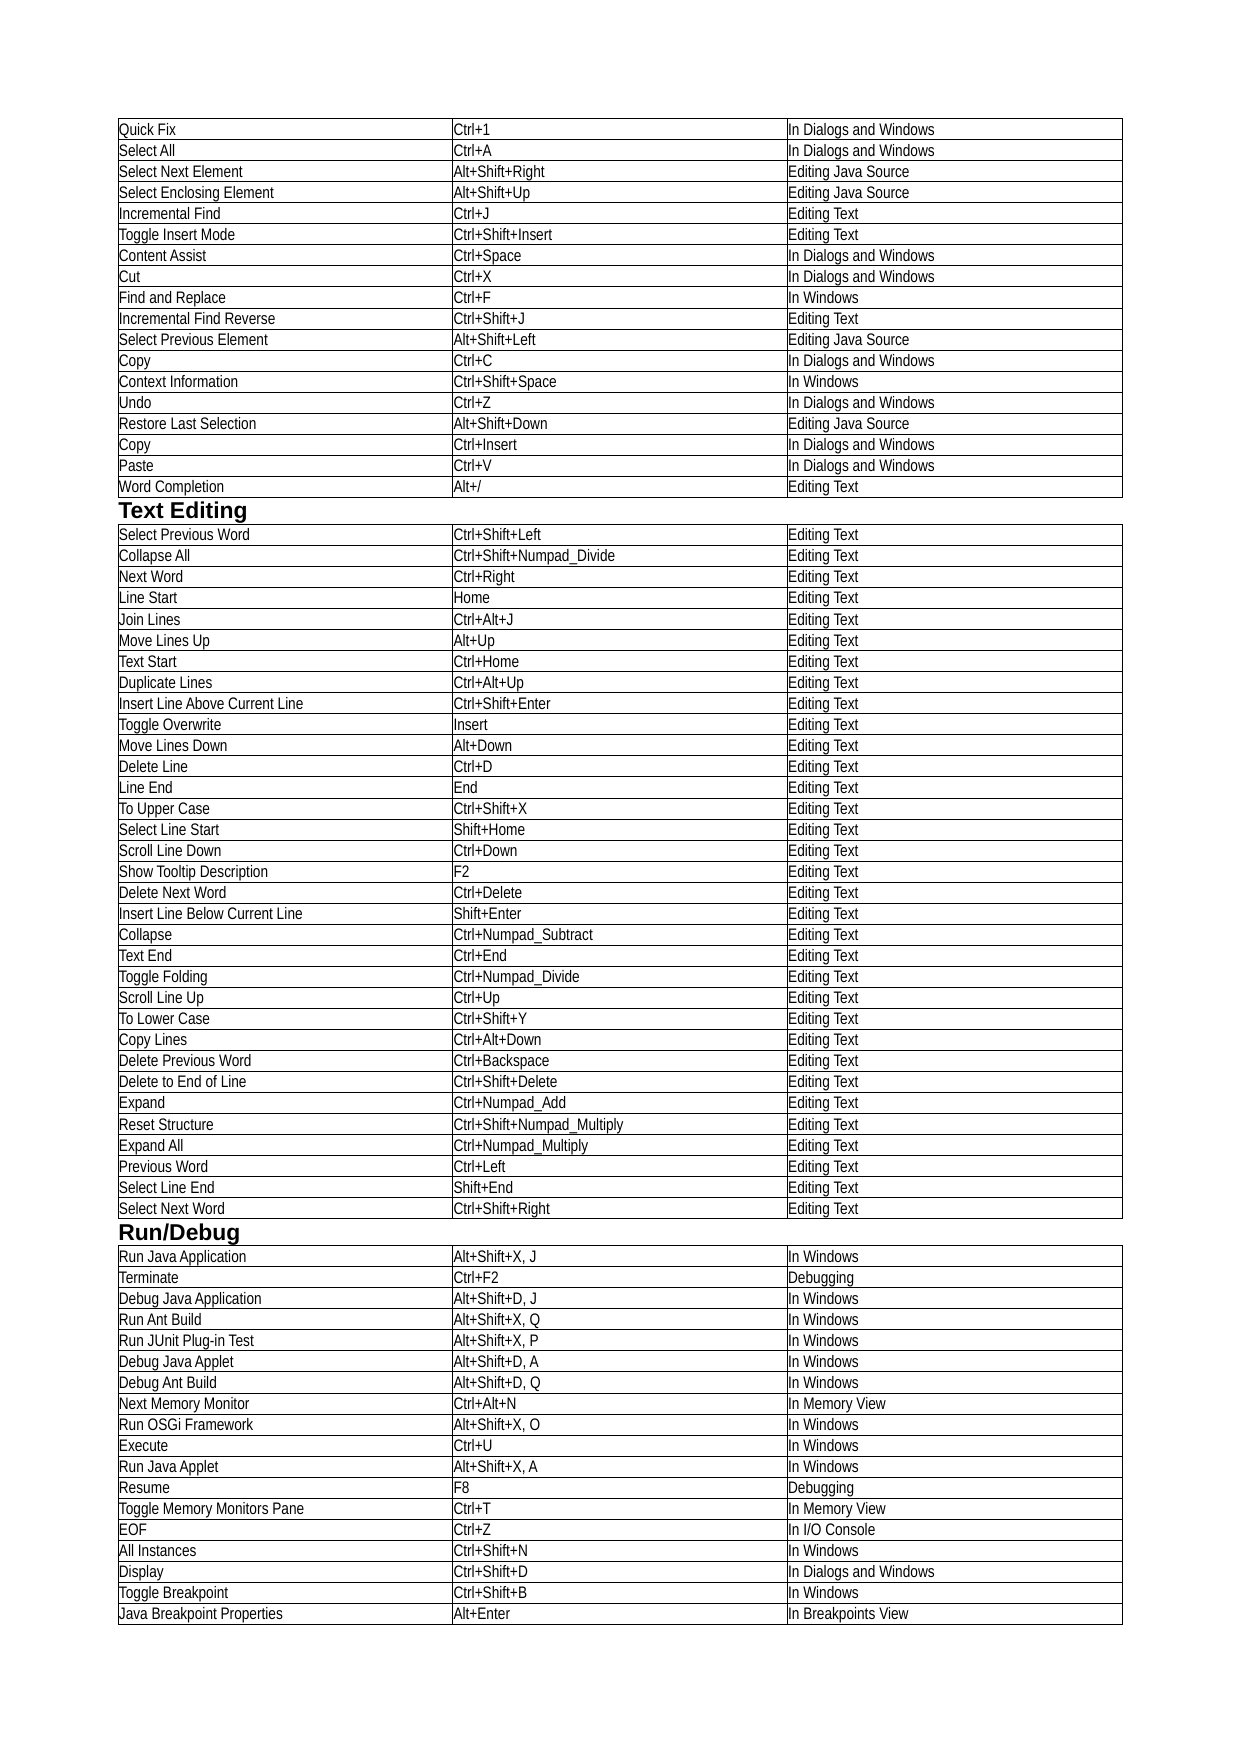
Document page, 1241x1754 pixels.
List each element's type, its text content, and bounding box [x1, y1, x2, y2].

table_header Editing Text [788, 525, 1122, 545]
table_cell Insert [453, 714, 787, 734]
table_cell Select Line End [119, 1177, 452, 1197]
table_cell Ctrl+Alt+Down [453, 1030, 787, 1050]
table_cell Incremental Find [119, 203, 452, 223]
table_cell In Windows [788, 1541, 1122, 1561]
table_cell Ctrl+Shift+Numpad_Multiply [453, 1114, 787, 1134]
table_header Run Java Application [119, 1246, 452, 1266]
table_cell All Instances [119, 1541, 452, 1561]
table_cell Ctrl+J [453, 203, 787, 223]
table_cell Join Lines [119, 609, 452, 629]
table_cell In Dialogs and Windows [788, 119, 1122, 139]
table_cell Duplicate Lines [119, 672, 452, 692]
table_cell Editing Text [788, 609, 1122, 629]
table_cell Ctrl+Shift+Enter [453, 693, 787, 713]
table_cell Show Tooltip Description [119, 862, 452, 882]
table_cell Editing Text [788, 1198, 1122, 1218]
table_cell Cut [119, 266, 452, 286]
table_cell Select Next Word [119, 1198, 452, 1218]
table_cell Toggle Breakpoint [119, 1583, 452, 1603]
table_cell Ctrl+Alt+N [453, 1394, 787, 1413]
table_cell Select Enclosing Element [119, 182, 452, 202]
table_cell Editing Text [788, 841, 1122, 861]
table_cell Run Ant Build [119, 1309, 452, 1329]
table_cell Paste [119, 456, 452, 476]
table_cell In Windows [788, 1372, 1122, 1392]
table_cell Delete to End of Line [119, 1072, 452, 1092]
table_cell Alt+Down [453, 735, 787, 755]
table_cell Editing Text [788, 203, 1122, 223]
table_cell Collapse [119, 925, 452, 945]
table_cell In Dialogs and Windows [788, 1562, 1122, 1582]
table_cell Text End [119, 946, 452, 966]
table_cell Editing Text [788, 1051, 1122, 1071]
table_cell Editing Text [788, 651, 1122, 671]
table_header Alt+Shift+X, J [453, 1246, 787, 1266]
table_cell In Dialogs and Windows [788, 435, 1122, 455]
table_cell Restore Last Selection [119, 414, 452, 434]
table_cell Alt+Shift+D, J [453, 1288, 787, 1308]
table_cell In Windows [788, 1351, 1122, 1371]
table_cell Previous Word [119, 1156, 452, 1176]
table_cell F2 [453, 862, 787, 882]
table_cell Copy [119, 435, 452, 455]
table_cell In Dialogs and Windows [788, 266, 1122, 286]
table_cell Ctrl+Shift+D [453, 1562, 787, 1582]
table_cell Editing Text [788, 988, 1122, 1008]
table_cell Editing Text [788, 799, 1122, 818]
table_cell Editing Text [788, 862, 1122, 882]
table_cell Ctrl+Shift+Space [453, 372, 787, 392]
table_cell Ctrl+U [453, 1436, 787, 1456]
table_cell Copy Lines [119, 1030, 452, 1050]
table_cell Editing Text [788, 946, 1122, 966]
table_cell Ctrl+A [453, 140, 787, 160]
table_cell Editing Text [788, 904, 1122, 924]
text Run/Debug [118, 1219, 1122, 1245]
table_cell Ctrl+Shift+B [453, 1583, 787, 1603]
table_cell Word Completion [119, 477, 452, 497]
table_cell Ctrl+Alt+Up [453, 672, 787, 692]
table_cell Editing Text [788, 925, 1122, 945]
table_cell Ctrl+X [453, 266, 787, 286]
table_header In Windows [788, 1246, 1122, 1266]
table_cell Ctrl+Down [453, 841, 787, 861]
table_cell Editing Text [788, 477, 1122, 497]
table_cell Alt+Shift+X, Q [453, 1309, 787, 1329]
table_cell Editing Text [788, 672, 1122, 692]
table_cell Ctrl+Shift+X [453, 799, 787, 818]
table_cell EOF [119, 1520, 452, 1540]
table_cell Ctrl+Shift+Delete [453, 1072, 787, 1092]
table_cell Editing Text [788, 630, 1122, 650]
table_cell In Dialogs and Windows [788, 456, 1122, 476]
table_cell Editing Text [788, 567, 1122, 587]
table_cell Ctrl+End [453, 946, 787, 966]
table_cell Ctrl+V [453, 456, 787, 476]
table_cell In Dialogs and Windows [788, 245, 1122, 265]
table_cell End [453, 777, 787, 797]
table_cell Editing Text [788, 1114, 1122, 1134]
table_cell Alt+Shift+X, A [453, 1457, 787, 1477]
table_cell F8 [453, 1478, 787, 1498]
table_cell Ctrl+D [453, 756, 787, 776]
table_cell Reset Structure [119, 1114, 452, 1134]
table_cell Ctrl+F [453, 287, 787, 307]
table_cell Alt+/ [453, 477, 787, 497]
table_cell Editing Text [788, 1030, 1122, 1050]
table_cell In Windows [788, 287, 1122, 307]
table_cell Editing Text [788, 1177, 1122, 1197]
table_cell Editing Text [788, 588, 1122, 608]
table_cell Alt+Up [453, 630, 787, 650]
table_cell Alt+Shift+Right [453, 161, 787, 181]
table_cell Context Information [119, 372, 452, 392]
table_cell Editing Text [788, 735, 1122, 755]
table_cell Insert Line Below Current Line [119, 904, 452, 924]
table_cell Debug Ant Build [119, 1372, 452, 1392]
table_cell Copy [119, 351, 452, 371]
table_cell Editing Text [788, 1009, 1122, 1029]
table_cell Next Memory Monitor [119, 1394, 452, 1413]
table_cell Alt+Shift+D, A [453, 1351, 787, 1371]
table_cell Shift+Home [453, 820, 787, 839]
table_cell To Lower Case [119, 1009, 452, 1029]
table_cell In Breakpoints View [788, 1604, 1122, 1624]
table_cell Editing Text [788, 693, 1122, 713]
table_cell Editing Text [788, 777, 1122, 797]
table_cell Select All [119, 140, 452, 160]
table_cell In Memory View [788, 1499, 1122, 1519]
table_cell Ctrl+Numpad_Divide [453, 967, 787, 987]
table_cell Line End [119, 777, 452, 797]
table_cell Scroll Line Down [119, 841, 452, 861]
table_cell In Windows [788, 1330, 1122, 1350]
table_cell Ctrl+Shift+N [453, 1541, 787, 1561]
table_cell In Windows [788, 1583, 1122, 1603]
table_cell Ctrl+Backspace [453, 1051, 787, 1071]
table_cell Alt+Shift+X, O [453, 1415, 787, 1434]
table_cell Toggle Overwrite [119, 714, 452, 734]
table_cell Select Previous Element [119, 330, 452, 349]
table_cell Editing Text [788, 756, 1122, 776]
table_cell Editing Text [788, 1093, 1122, 1113]
table_cell In I/O Console [788, 1520, 1122, 1540]
table_cell Select Line Start [119, 820, 452, 839]
table_cell Editing Text [788, 967, 1122, 987]
table_cell Alt+Shift+Left [453, 330, 787, 349]
table_cell Editing Text [788, 224, 1122, 244]
table_cell Collapse All [119, 546, 452, 566]
table_cell Editing Java Source [788, 182, 1122, 202]
table_cell Alt+Shift+Down [453, 414, 787, 434]
table_cell Undo [119, 393, 452, 413]
table_cell Shift+Enter [453, 904, 787, 924]
table_cell Ctrl+Shift+J [453, 309, 787, 328]
table_cell Ctrl+Alt+J [453, 609, 787, 629]
table_cell Ctrl+Numpad_Subtract [453, 925, 787, 945]
table_cell Resume [119, 1478, 452, 1498]
table_cell Run OSGi Framework [119, 1415, 452, 1434]
table_cell Editing Text [788, 883, 1122, 903]
table_cell Text Start [119, 651, 452, 671]
table_cell Delete Previous Word [119, 1051, 452, 1071]
table_cell In Windows [788, 1436, 1122, 1456]
table_cell Ctrl+Right [453, 567, 787, 587]
table_cell Ctrl+Numpad_Multiply [453, 1135, 787, 1155]
table_cell Editing Java Source [788, 161, 1122, 181]
table_cell Ctrl+Shift+Y [453, 1009, 787, 1029]
table_cell Home [453, 588, 787, 608]
table_cell Ctrl+Up [453, 988, 787, 1008]
table_cell To Upper Case [119, 799, 452, 818]
table_cell Move Lines Up [119, 630, 452, 650]
table_cell Ctrl+Numpad_Add [453, 1093, 787, 1113]
table_cell Ctrl+1 [453, 119, 787, 139]
table_cell Alt+Shift+X, P [453, 1330, 787, 1350]
table_header Ctrl+Shift+Left [453, 525, 787, 545]
table_cell Alt+Shift+D, Q [453, 1372, 787, 1392]
table_cell In Windows [788, 1457, 1122, 1477]
table_cell In Dialogs and Windows [788, 393, 1122, 413]
table_cell Ctrl+T [453, 1499, 787, 1519]
table_cell Terminate [119, 1267, 452, 1287]
table_cell In Windows [788, 1415, 1122, 1434]
table_cell Execute [119, 1436, 452, 1456]
table_cell Insert Line Above Current Line [119, 693, 452, 713]
table_cell Select Next Element [119, 161, 452, 181]
table_cell In Memory View [788, 1394, 1122, 1413]
table_cell Toggle Insert Mode [119, 224, 452, 244]
table_cell Editing Text [788, 1072, 1122, 1092]
table_cell Toggle Folding [119, 967, 452, 987]
table_cell Delete Next Word [119, 883, 452, 903]
table_cell Editing Text [788, 546, 1122, 566]
table_cell Alt+Enter [453, 1604, 787, 1624]
table_cell Debug Java Application [119, 1288, 452, 1308]
table_cell Editing Text [788, 309, 1122, 328]
table_cell Find and Replace [119, 287, 452, 307]
table_cell Ctrl+Z [453, 1520, 787, 1540]
table_cell Debugging [788, 1478, 1122, 1498]
table_cell Run Java Applet [119, 1457, 452, 1477]
table_cell Expand [119, 1093, 452, 1113]
table_cell Debugging [788, 1267, 1122, 1287]
table_cell Delete Line [119, 756, 452, 776]
table_cell Ctrl+Left [453, 1156, 787, 1176]
table_cell In Windows [788, 1309, 1122, 1329]
table_cell In Windows [788, 1288, 1122, 1308]
table_cell Move Lines Down [119, 735, 452, 755]
table_cell Display [119, 1562, 452, 1582]
table_cell Ctrl+C [453, 351, 787, 371]
table_cell Java Breakpoint Properties [119, 1604, 452, 1624]
table_cell Editing Java Source [788, 330, 1122, 349]
table_cell Quick Fix [119, 119, 452, 139]
table_header Select Previous Word [119, 525, 452, 545]
table_cell Editing Text [788, 1135, 1122, 1155]
table_cell Editing Text [788, 1156, 1122, 1176]
table_cell In Windows [788, 372, 1122, 392]
table_cell Ctrl+Home [453, 651, 787, 671]
table_cell Ctrl+F2 [453, 1267, 787, 1287]
table_cell Line Start [119, 588, 452, 608]
table_cell Next Word [119, 567, 452, 587]
table_cell Editing Text [788, 714, 1122, 734]
table_cell In Dialogs and Windows [788, 351, 1122, 371]
table_cell Scroll Line Up [119, 988, 452, 1008]
table_cell Ctrl+Insert [453, 435, 787, 455]
text Text Editing [118, 498, 1122, 524]
table_cell Content Assist [119, 245, 452, 265]
table_cell Ctrl+Shift+Numpad_Divide [453, 546, 787, 566]
table_cell In Dialogs and Windows [788, 140, 1122, 160]
table_cell Debug Java Applet [119, 1351, 452, 1371]
table_cell Alt+Shift+Up [453, 182, 787, 202]
table_cell Editing Java Source [788, 414, 1122, 434]
table_cell Expand All [119, 1135, 452, 1155]
table_cell Ctrl+Shift+Insert [453, 224, 787, 244]
table_cell Run JUnit Plug-in Test [119, 1330, 452, 1350]
table_cell Ctrl+Delete [453, 883, 787, 903]
table_cell Shift+End [453, 1177, 787, 1197]
table_cell Toggle Memory Monitors Pane [119, 1499, 452, 1519]
table_cell Ctrl+Z [453, 393, 787, 413]
table_cell Editing Text [788, 820, 1122, 839]
table_cell Incremental Find Reverse [119, 309, 452, 328]
table_cell Ctrl+Space [453, 245, 787, 265]
table_cell Ctrl+Shift+Right [453, 1198, 787, 1218]
